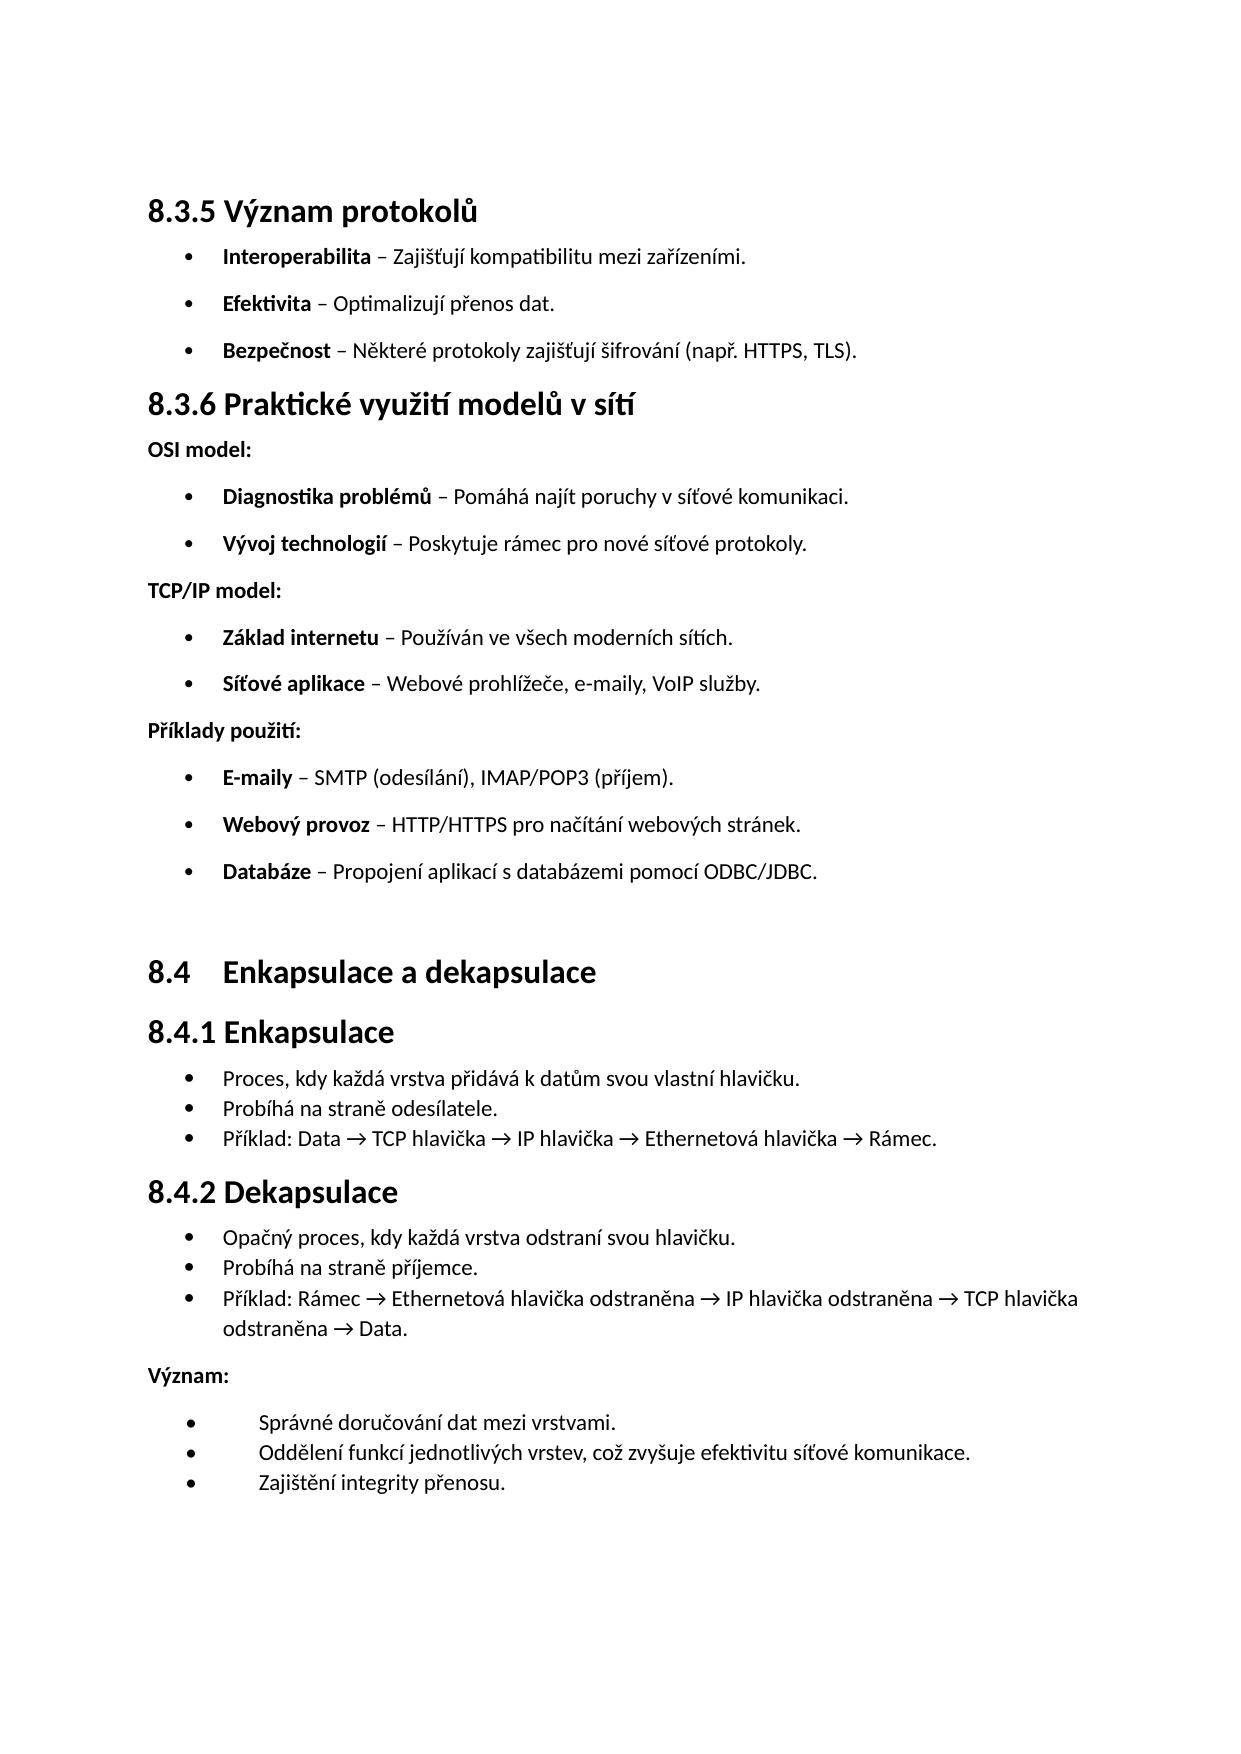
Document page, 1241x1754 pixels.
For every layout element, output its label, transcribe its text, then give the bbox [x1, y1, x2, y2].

list Síťové aplikace – Webové prohlížeče, e-maily, VoIP služby. [185, 669, 1093, 697]
list Správné doručování dat mezi vrstvami. [185, 1408, 1093, 1436]
list Bezpečnost – Některé protokoly zajišťují šifrování (např. HTTPS, TLS). [185, 336, 1093, 364]
subtitle 8.3.6 Praktické využití modelů v sítí [148, 383, 1093, 423]
text TCP/IP model: [148, 576, 1093, 604]
list Webový provoz – HTTP/HTTPS pro načítání webových stránek. [185, 810, 1093, 838]
list Databáze – Propojení aplikací s databázemi pomocí ODBC/JDBC. [185, 857, 1093, 885]
table_cell [522, 30, 957, 173]
list Zajištění integrity přenosu. [185, 1468, 1093, 1496]
table_cell [148, 30, 522, 173]
list Efektivita – Optimalizují přenos dat. [185, 289, 1093, 317]
list Diagnostika problémů – Pomáhá najít poruchy v síťové komunikaci. [185, 482, 1093, 510]
subtitle 8.4.1 Enkapsulace [148, 1011, 1093, 1052]
list Příklad: Data → TCP hlavička → IP hlavička → Ethernetová hlavička → Rámec. [185, 1124, 1093, 1152]
subtitle 8.4.2 Dekapsulace [148, 1171, 1093, 1212]
subtitle Enkapsulace a dekapsulace [148, 951, 1093, 991]
list Probíhá na straně odesílatele. [185, 1094, 1093, 1122]
list Vývoj technologií – Poskytuje rámec pro nové síťové protokoly. [185, 529, 1093, 557]
list Základ internetu – Používán ve všech moderních sítích. [185, 623, 1093, 651]
list Proces, kdy každá vrstva přidává k datům svou vlastní hlavičku. [185, 1064, 1093, 1092]
subtitle 8.3.5 Význam protokolů [148, 190, 1093, 231]
text OSI model: [148, 435, 1093, 463]
text Příklady použití: [148, 716, 1093, 744]
list Probíhá na straně příjemce. [185, 1253, 1093, 1281]
list Opačný proces, kdy každá vrstva odstraní svou hlavičku. [185, 1223, 1093, 1251]
list E-maily – SMTP (odesílání), IMAP/POP3 (příjem). [185, 763, 1093, 791]
list Příklad: Rámec → Ethernetová hlavička odstraněna → IP hlavička odstraněna → TCP hlavička odstraněna → Data. [185, 1284, 1093, 1342]
list Oddělení funkcí jednotlivých vrstev, což zvyšuje efektivitu síťové komunikace. [185, 1438, 1093, 1466]
text Význam: [148, 1361, 1093, 1389]
list Interoperabilita – Zajišťují kompatibilitu mezi zařízeními. [185, 242, 1093, 270]
